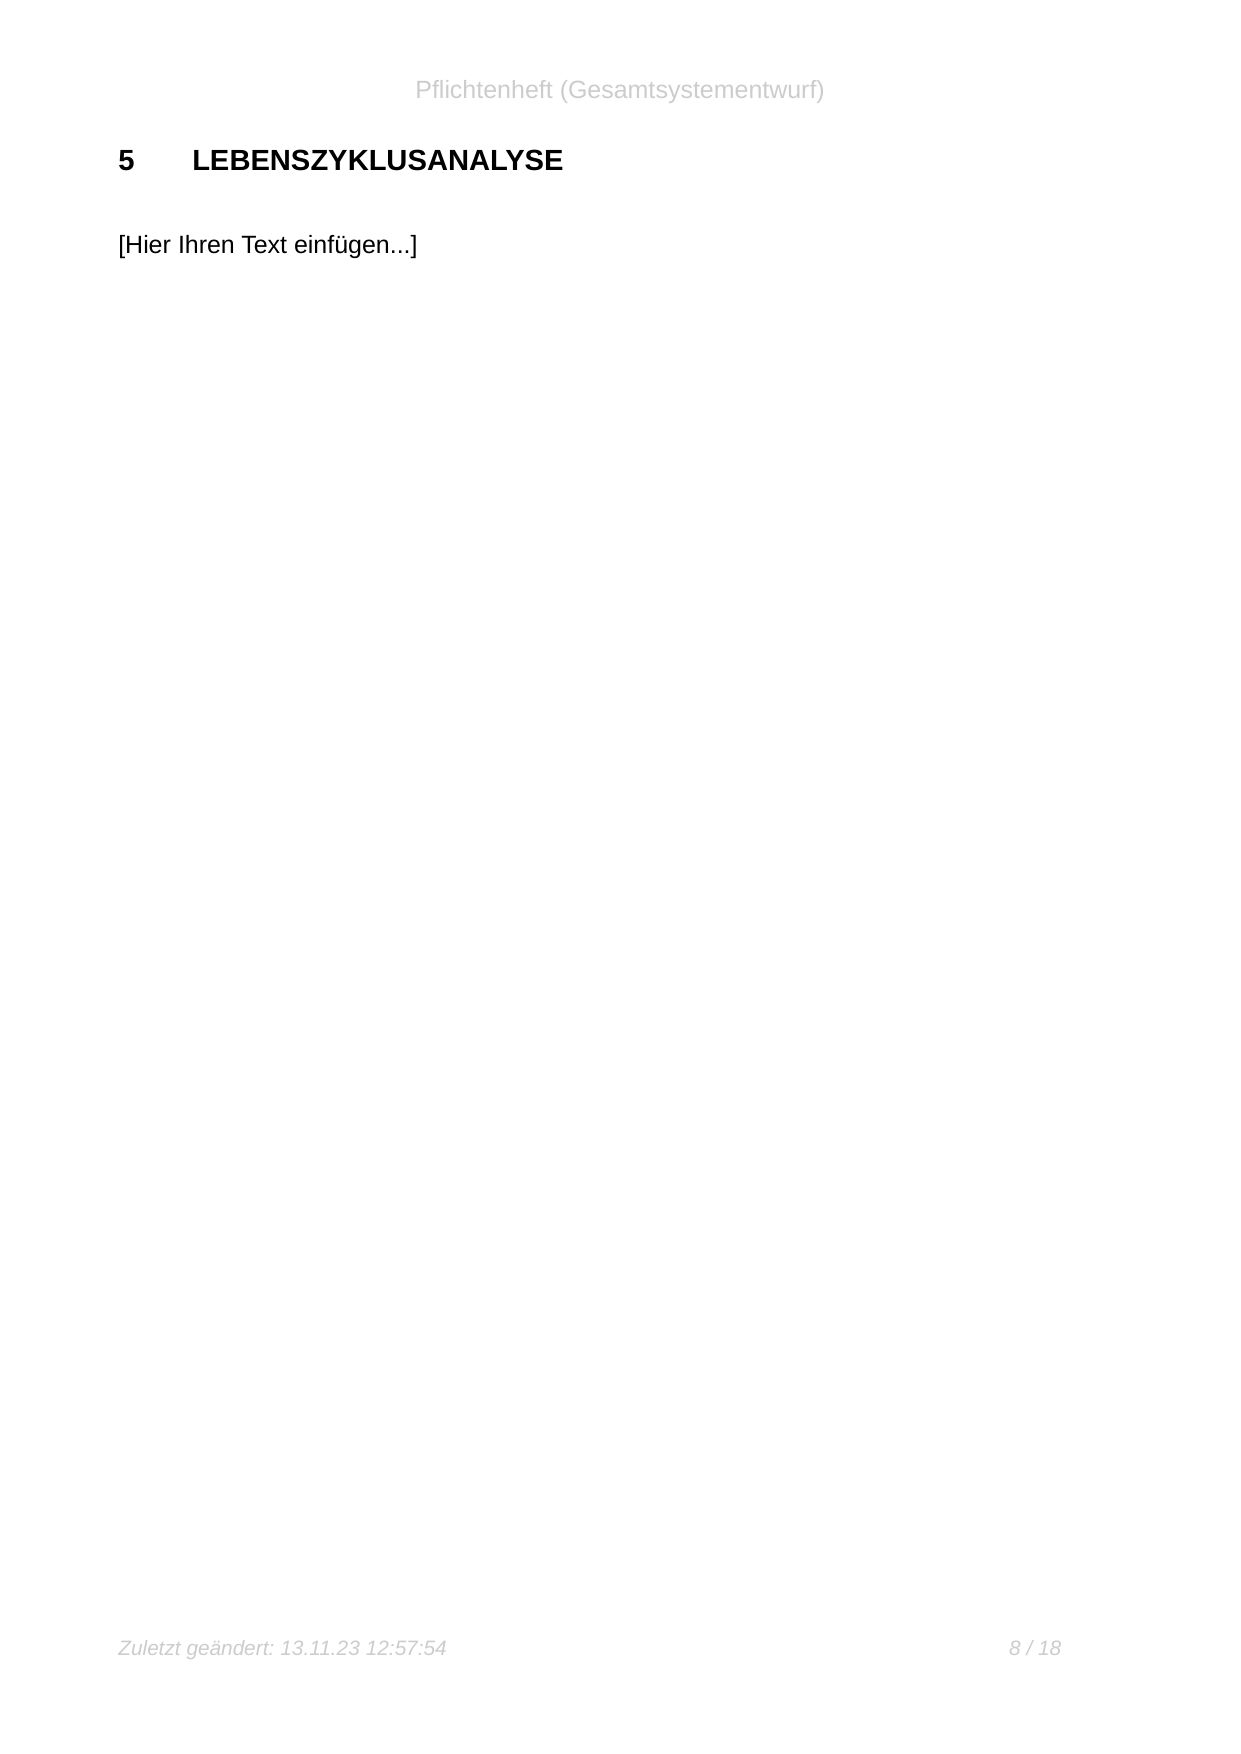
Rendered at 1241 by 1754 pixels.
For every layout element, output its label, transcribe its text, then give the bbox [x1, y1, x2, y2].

subtitle Lebenszyklusanalyse [118, 143, 1122, 177]
text [Hier Ihren Text einfügen...] [118, 230, 1122, 259]
